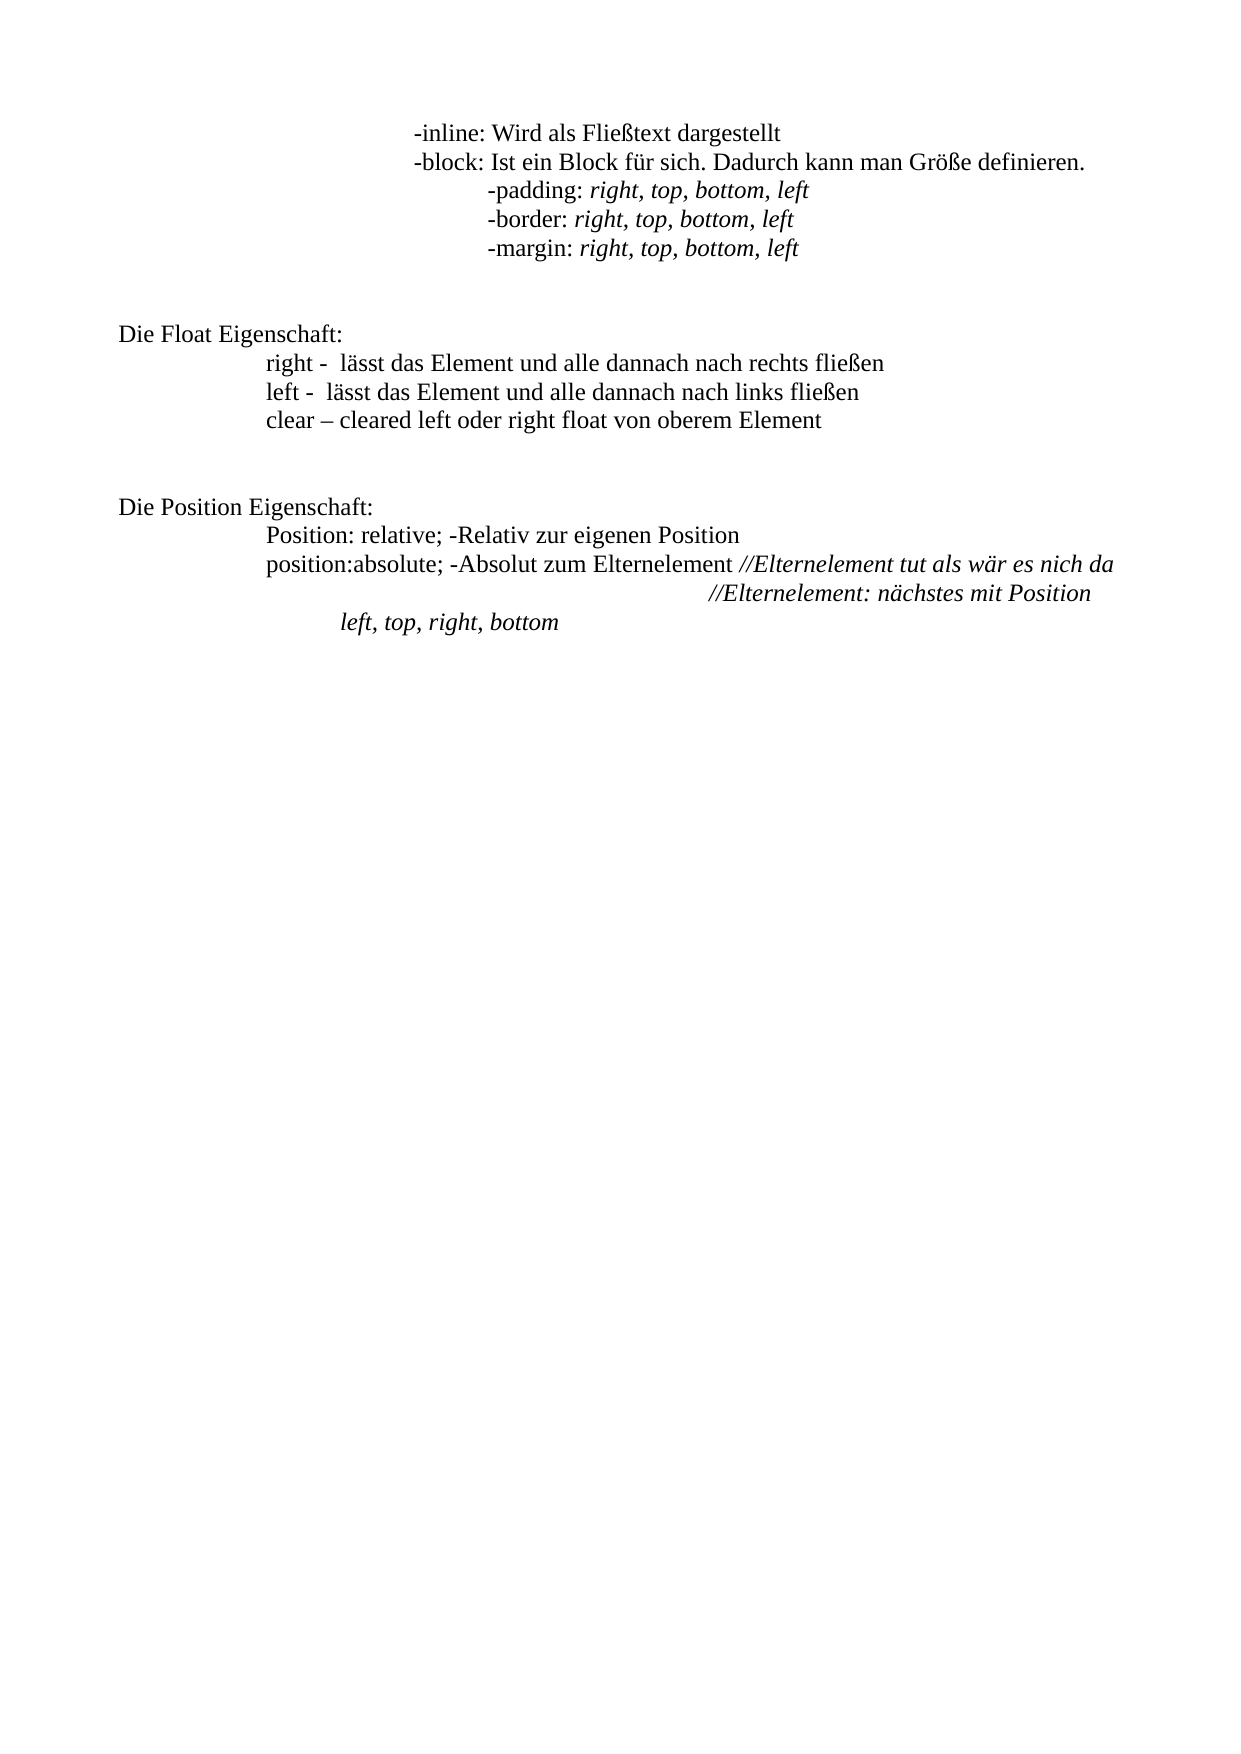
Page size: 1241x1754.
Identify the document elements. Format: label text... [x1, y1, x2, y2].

text Die Position Eigenschaft: Position: relative; -Relativ zur eigenen Position position:absolute; -Absolut zum Elternelement //Elternelement tut als wär es nich da [118, 492, 1122, 578]
text -block: Ist ein Block für sich. Dadurch kann man Größe definieren. [118, 147, 1122, 176]
text clear – cleared left oder right float von oberem Element [118, 406, 1122, 434]
text left, top, right, bottom [118, 607, 1122, 693]
text right - lässt das Element und alle dannach nach rechts fließen left - lässt das Element und alle dannach nach links fließen [118, 348, 1122, 406]
text -inline: Wird als Fließtext dargestellt [118, 118, 1122, 147]
text Die Float Eigenschaft: [118, 319, 1122, 348]
text -padding: right, top, bottom, left -border: right, top, bottom, left -margin: right, top, bottom, left [118, 176, 1122, 291]
text //Elternelement: nächstes mit Position [118, 578, 1122, 607]
